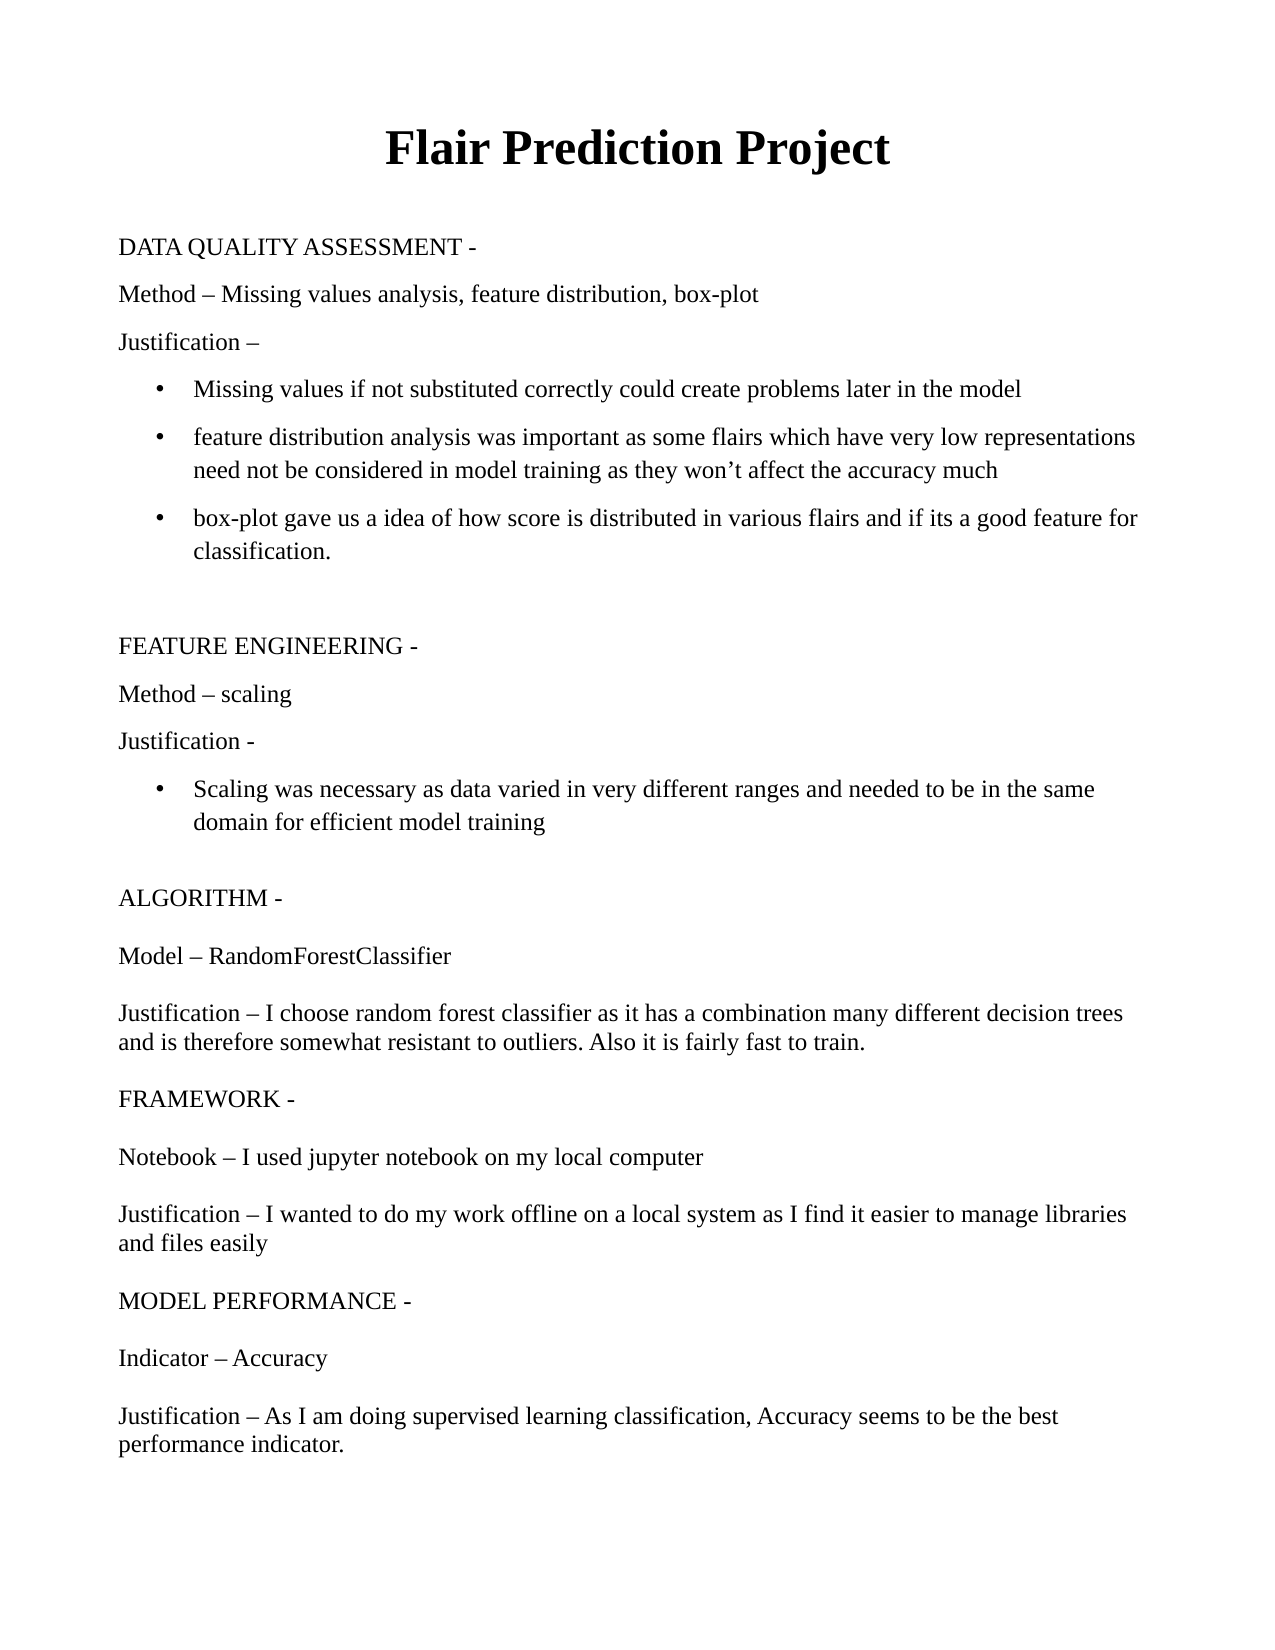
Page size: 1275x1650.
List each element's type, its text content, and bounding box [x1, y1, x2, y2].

list Scaling was necessary as data varied in very different ranges and needed to be in the same domain for efficient model training [156, 774, 1157, 836]
text Method – Missing values analysis, feature distribution, box-plot [118, 279, 1157, 308]
text FEATURE ENGINEERING - [118, 631, 1157, 660]
text Justification – As I am doing supervised learning classification, Accuracy seems to be the best performance indicator. [118, 1401, 1157, 1458]
text Method – scaling [118, 679, 1157, 707]
text Justification – [118, 327, 1157, 356]
text Model – RandomForestClassifier [118, 941, 1157, 969]
text MODEL PERFORMANCE - [118, 1286, 1157, 1314]
text Justification – I choose random forest classifier as it has a combination many different decision trees and is therefore somewhat resistant to outliers. Also it is fairly fast to train. [118, 998, 1157, 1056]
text Indicator – Accuracy [118, 1343, 1157, 1372]
text Justification - [118, 726, 1157, 755]
list box-plot gave us a idea of how score is distributed in various flairs and if its a good feature for classification. [156, 503, 1157, 564]
text ALGORITHM - [118, 883, 1157, 912]
text Justification – I wanted to do my work offline on a local system as I find it easier to manage libraries and files easily [118, 1199, 1157, 1257]
list Missing values if not substituted correctly could create problems later in the model [156, 374, 1157, 403]
text FRAMEWORK - [118, 1084, 1157, 1113]
list feature distribution analysis was important as some flairs which have very low representations need not be considered in model training as they won’t affect the accuracy much [156, 422, 1157, 484]
text DATA QUALITY ASSESSMENT - [118, 232, 1157, 261]
text Notebook – I used jupyter notebook on my local computer [118, 1142, 1157, 1171]
text Flair Prediction Project [118, 118, 1157, 176]
